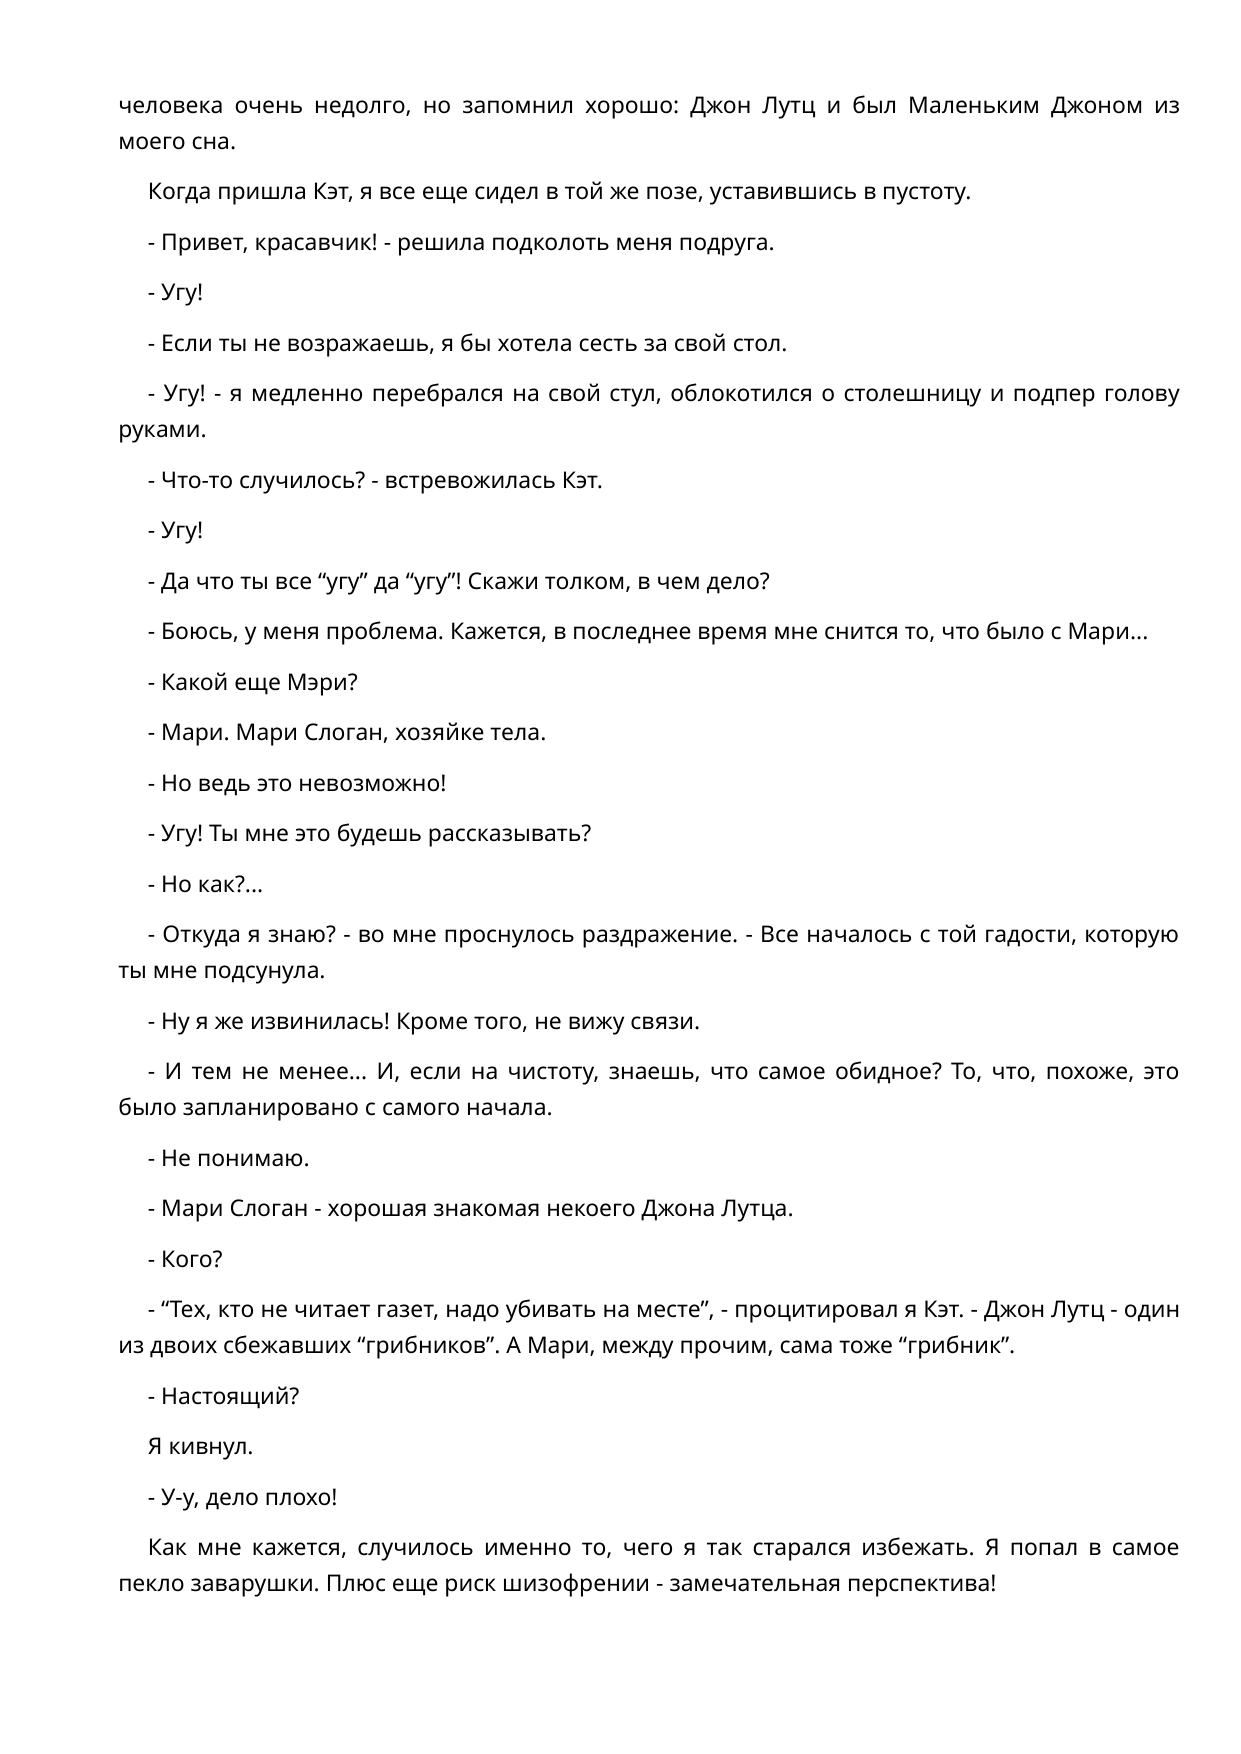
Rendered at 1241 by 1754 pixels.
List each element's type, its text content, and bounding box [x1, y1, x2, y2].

text - Что-то случилось? - встревожилась Кэт. [118, 464, 1181, 495]
text - И тем не менее... И, если на чистоту, знаешь, что самое обидное? То, что, похоже, это было запланировано с самого начала. [118, 1055, 1181, 1122]
text - Ну я же извинилась! Кроме того, не вижу связи. [118, 1005, 1181, 1036]
text - У-у, дело плохо! [118, 1481, 1181, 1512]
text Когда пришла Кэт, я все еще сидел в той же позе, уставившись в пустоту. [118, 175, 1181, 206]
text человека очень недолго, но запомнил хорошо: Джон Лутц и был Маленьким Джоном из моего сна. [118, 89, 1181, 156]
text - Мари. Мари Слоган, хозяйке тела. [118, 716, 1181, 747]
text - Угу! - я медленно перебрался на свой стул, облокотился о столешницу и подпер голову руками. [118, 377, 1181, 444]
text - Но ведь это невозможно! [118, 767, 1181, 798]
text - Откуда я знаю? - во мне проснулось раздражение. - Все началось с той гадости, которую ты мне подсунула. [118, 918, 1181, 986]
text - Угу! [118, 514, 1181, 545]
text - Привет, красавчик! - решила подколоть меня подруга. [118, 226, 1181, 257]
text - Кого? [118, 1243, 1181, 1274]
text - Не понимаю. [118, 1142, 1181, 1173]
text Я кивнул. [118, 1430, 1181, 1462]
text - Угу! [118, 276, 1181, 307]
text - Мари Слоган - хорошая знакомая некоего Джона Лутца. [118, 1192, 1181, 1223]
text Как мне кажется, случилось именно то, чего я так старался избежать. Я попал в самое пекло заварушки. Плюс еще риск шизофрении - замечательная перспектива! [118, 1531, 1181, 1598]
text - Если ты не возражаешь, я бы хотела сесть за свой стол. [118, 327, 1181, 358]
text - Настоящий? [118, 1380, 1181, 1411]
text - Да что ты все “угу” да “угу”! Скажи толком, в чем дело? [118, 565, 1181, 596]
text - Какой еще Мэри? [118, 666, 1181, 697]
text - Угу! Ты мне это будешь рассказывать? [118, 817, 1181, 848]
text - “Тех, кто не читает газет, надо убивать на месте”, - процитировал я Кэт. - Джон Лутц - один из двоих сбежавших “грибников”. А Мари, между прочим, сама тоже “грибник”. [118, 1293, 1181, 1361]
text - Но как?... [118, 868, 1181, 899]
text - Боюсь, у меня проблема. Кажется, в последнее время мне снится то, что было с Мари... [118, 615, 1181, 646]
